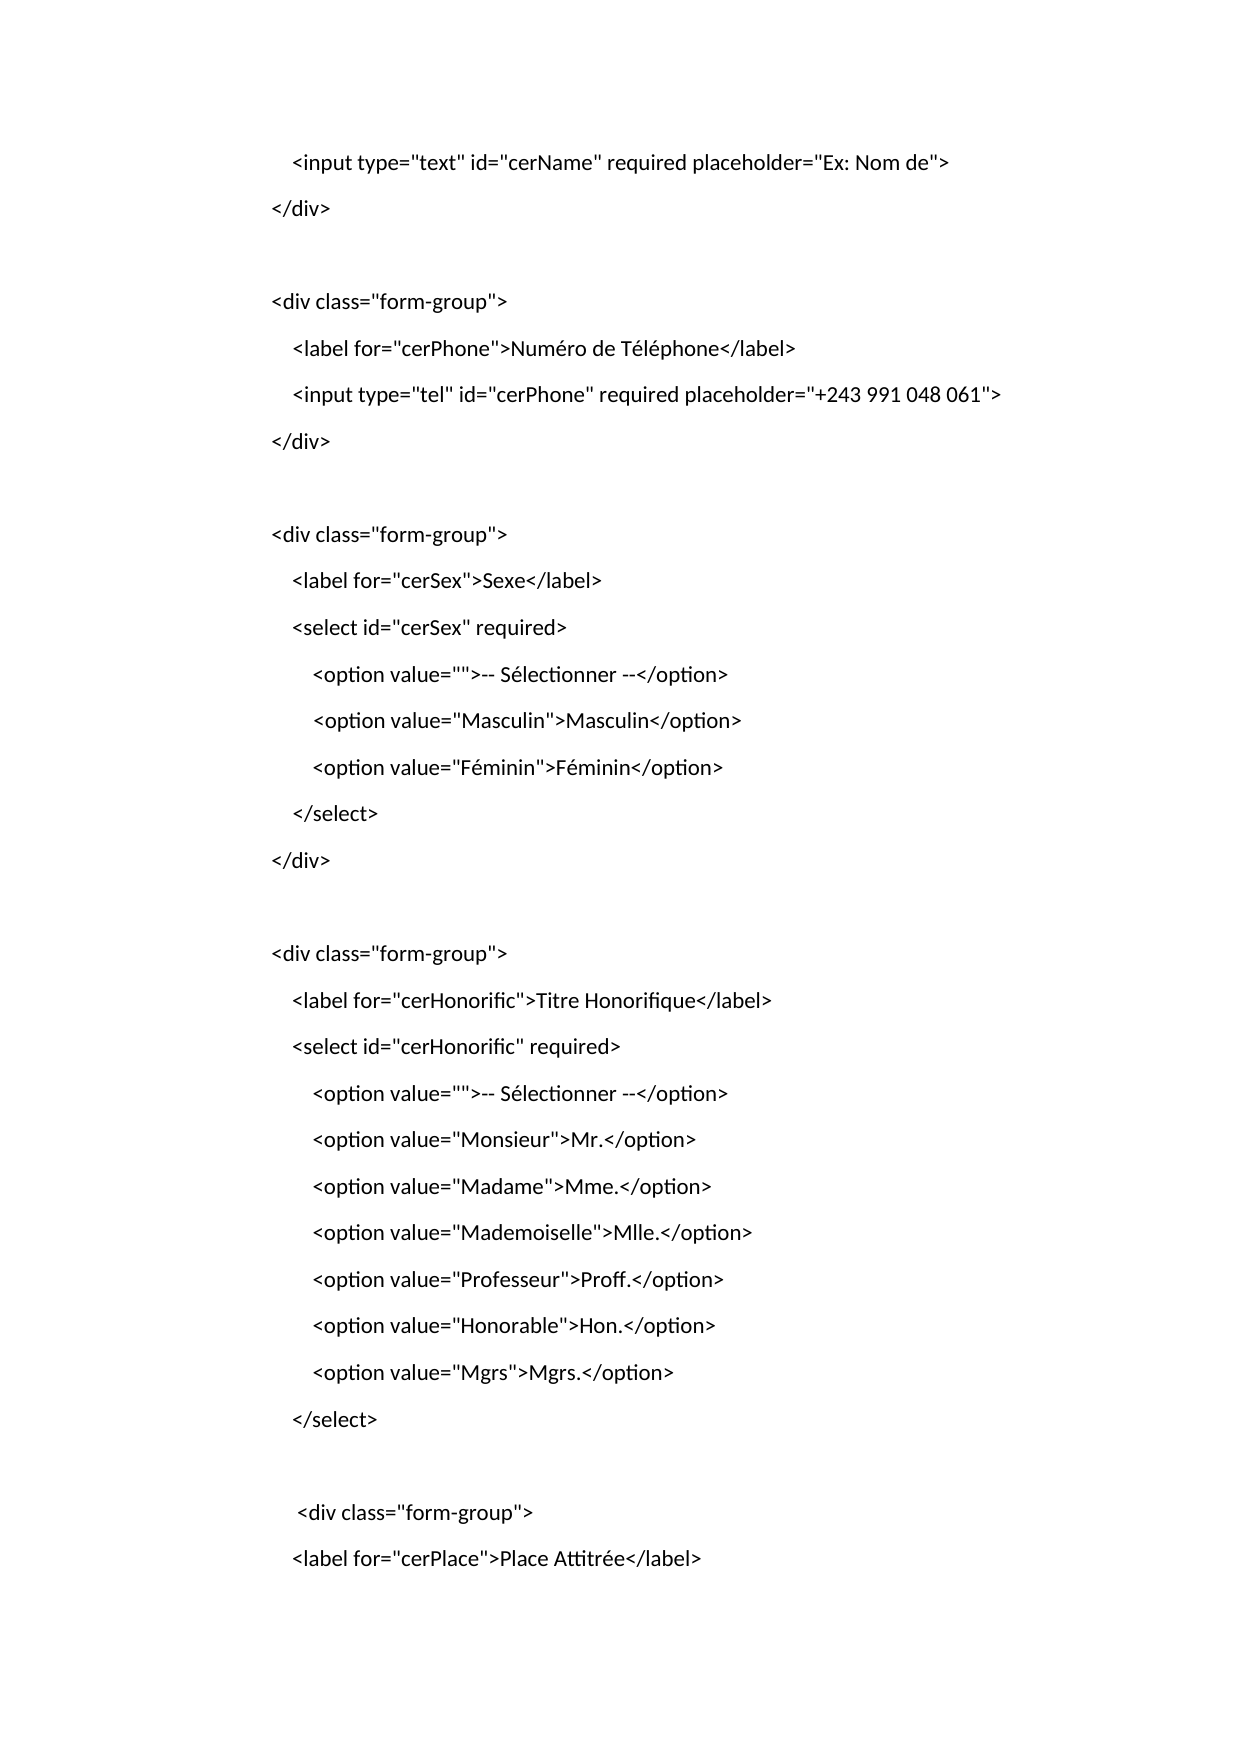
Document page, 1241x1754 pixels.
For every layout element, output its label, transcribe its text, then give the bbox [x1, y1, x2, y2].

text <option value="Féminin">Féminin</option> [148, 753, 1093, 781]
text <option value="Mademoiselle">Mlle.</option> [148, 1218, 1093, 1247]
text <option value="Madame">Mme.</option> [148, 1172, 1093, 1200]
text <div class="form-group"> [148, 287, 1093, 315]
text <option value="">-- Sélectionner --</option> [148, 660, 1093, 688]
text <div class="form-group"> [148, 1498, 1093, 1526]
text <input type="text" id="cerName" required placeholder="Ex: Nom de"> [148, 148, 1093, 176]
text <option value="Masculin">Masculin</option> [148, 706, 1093, 734]
text <div class="form-group"> [148, 520, 1093, 548]
text </select> [148, 1405, 1093, 1433]
text <label for="cerPhone">Numéro de Téléphone</label> [148, 334, 1093, 362]
text </select> [148, 799, 1093, 827]
text <option value="Professeur">Proff.</option> [148, 1265, 1093, 1293]
text <label for="cerSex">Sexe</label> [148, 567, 1093, 595]
text <option value="Monsieur">Mr.</option> [148, 1125, 1093, 1153]
text <input type="tel" id="cerPhone" required placeholder="+243 991 048 061"> [148, 380, 1093, 408]
text <label for="cerHonorific">Titre Honorifique</label> [148, 986, 1093, 1014]
text </div> [148, 846, 1093, 874]
text <div class="form-group"> [148, 939, 1093, 967]
text <option value="Honorable">Hon.</option> [148, 1312, 1093, 1340]
text </div> [148, 194, 1093, 222]
text <select id="cerHonorific" required> [148, 1032, 1093, 1060]
text </div> [148, 427, 1093, 455]
text <select id="cerSex" required> [148, 613, 1093, 641]
text <option value="">-- Sélectionner --</option> [148, 1079, 1093, 1107]
text <label for="cerPlace">Place Attitrée</label> [148, 1544, 1093, 1572]
text <option value="Mgrs">Mgrs.</option> [148, 1358, 1093, 1386]
